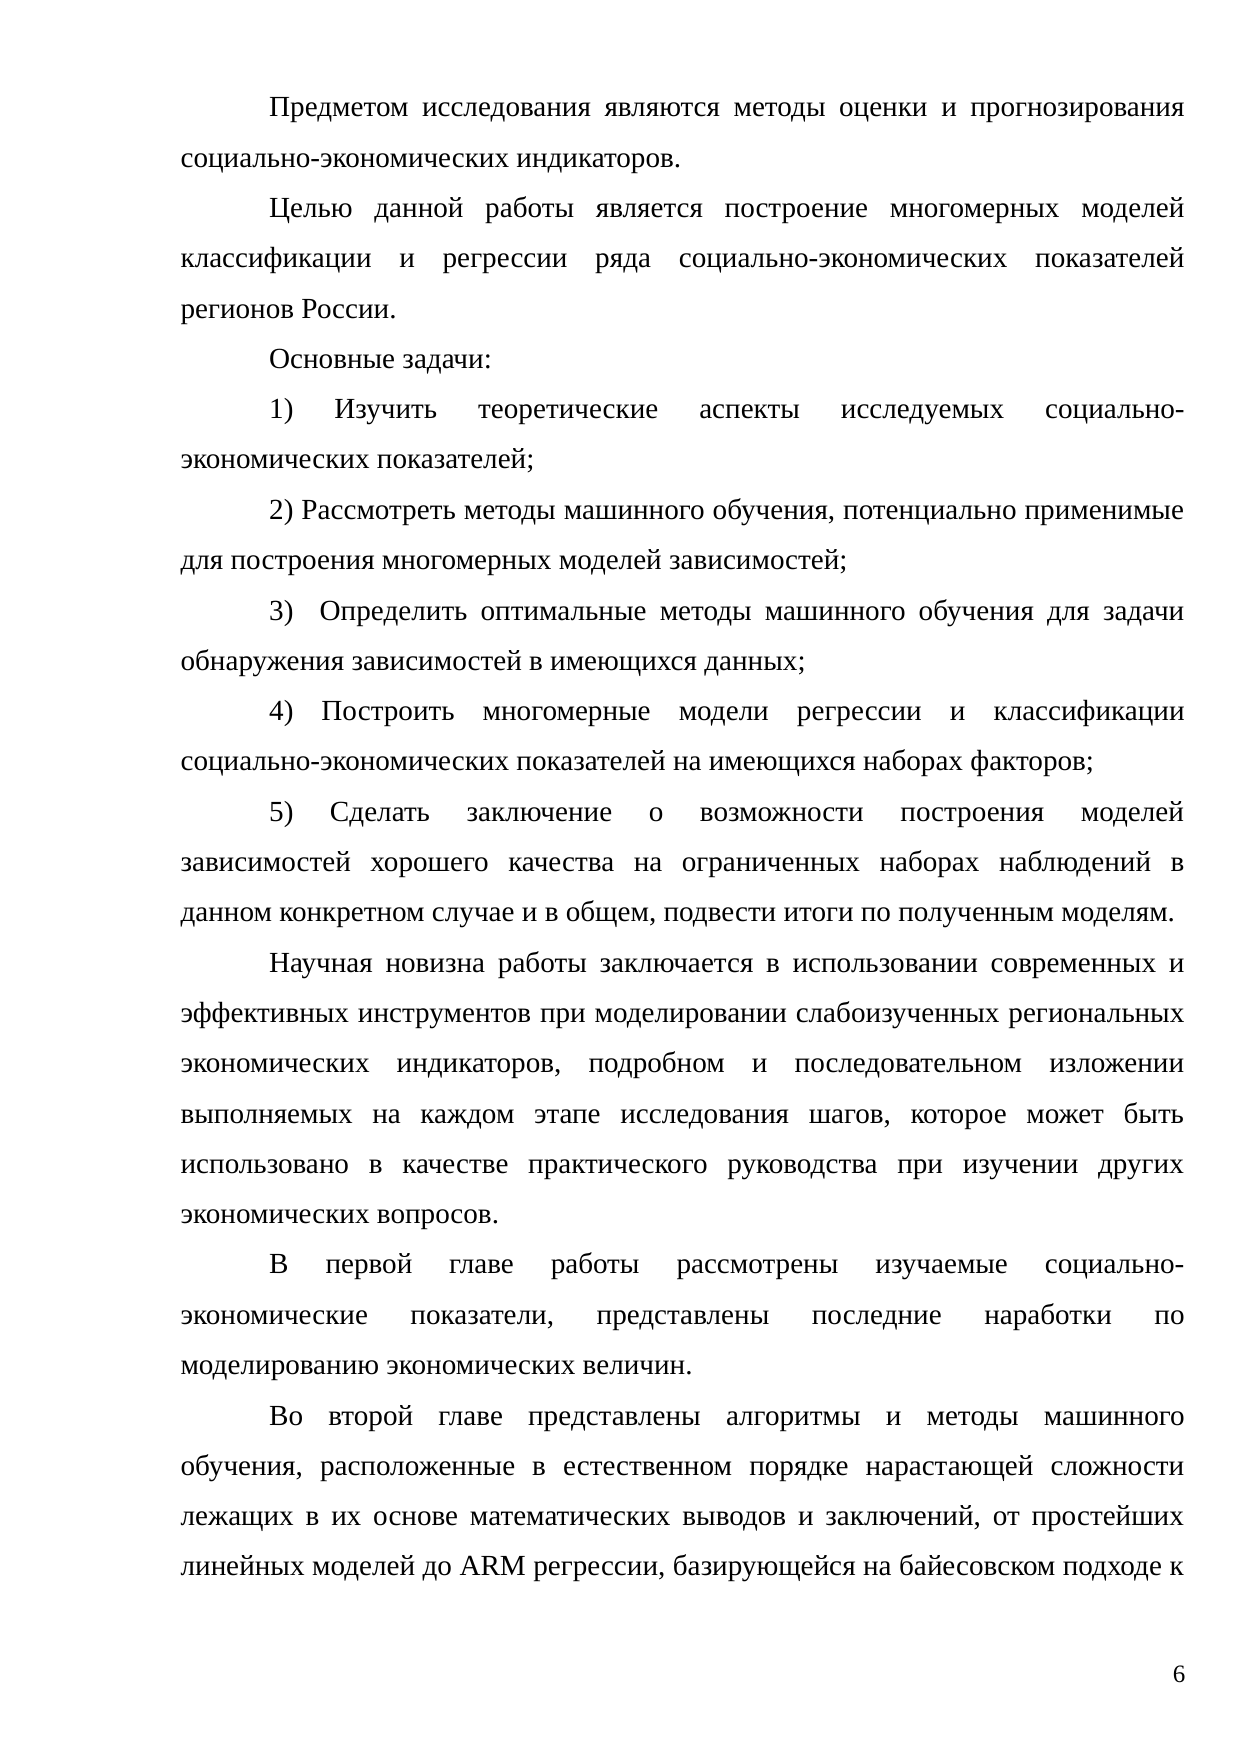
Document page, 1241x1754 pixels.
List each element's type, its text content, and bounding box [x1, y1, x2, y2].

text 1) Изучить теоретические аспекты исследуемых социально-экономических показателей; [180, 391, 1185, 475]
text 2) Рассмотреть методы машинного обучения, потенциально применимые для построения многомерных моделей зависимостей; [180, 492, 1185, 576]
text Предметом исследования являются методы оценки и прогнозирования социально-экономических индикаторов. [180, 89, 1185, 173]
text 5) Сделать заключение о возможности построения моделей зависимостей хорошего качества на ограниченных наборах наблюдений в данном конкретном случае и в общем, подвести итоги по полученным моделям. [180, 794, 1185, 928]
text 3) Определить оптимальные методы машинного обучения для задачи обнаружения зависимостей в имеющихся данных; [180, 593, 1185, 676]
text Основные задачи: [180, 341, 1185, 374]
text В первой главе работы рассмотрены изучаемые социально-экономические показатели, представлены последние наработки по моделированию экономических величин. [180, 1247, 1185, 1381]
text 4) Построить многомерные модели регрессии и классификации социально-экономических показателей на имеющихся наборах факторов; [180, 693, 1185, 777]
text Научная новизна работы заключается в использовании современных и эффективных инструментов при моделировании слабоизученных региональных экономических индикаторов, подробном и последовательном изложении выполняемых на каждом этапе исследования шагов, которое может быть использовано в качестве практического руководства при изучении других экономических вопросов. [180, 945, 1185, 1230]
text Во второй главе представлены алгоритмы и методы машинного обучения, расположенные в естественном порядке нарастающей сложности лежащих в их основе математических выводов и заключений, от простейших линейных моделей до ARM регрессии, базирующейся на байесовском подходе к [180, 1398, 1185, 1582]
text Целью данной работы является построение многомерных моделей классификации и регрессии ряда социально-экономических показателей регионов России. [180, 190, 1185, 324]
